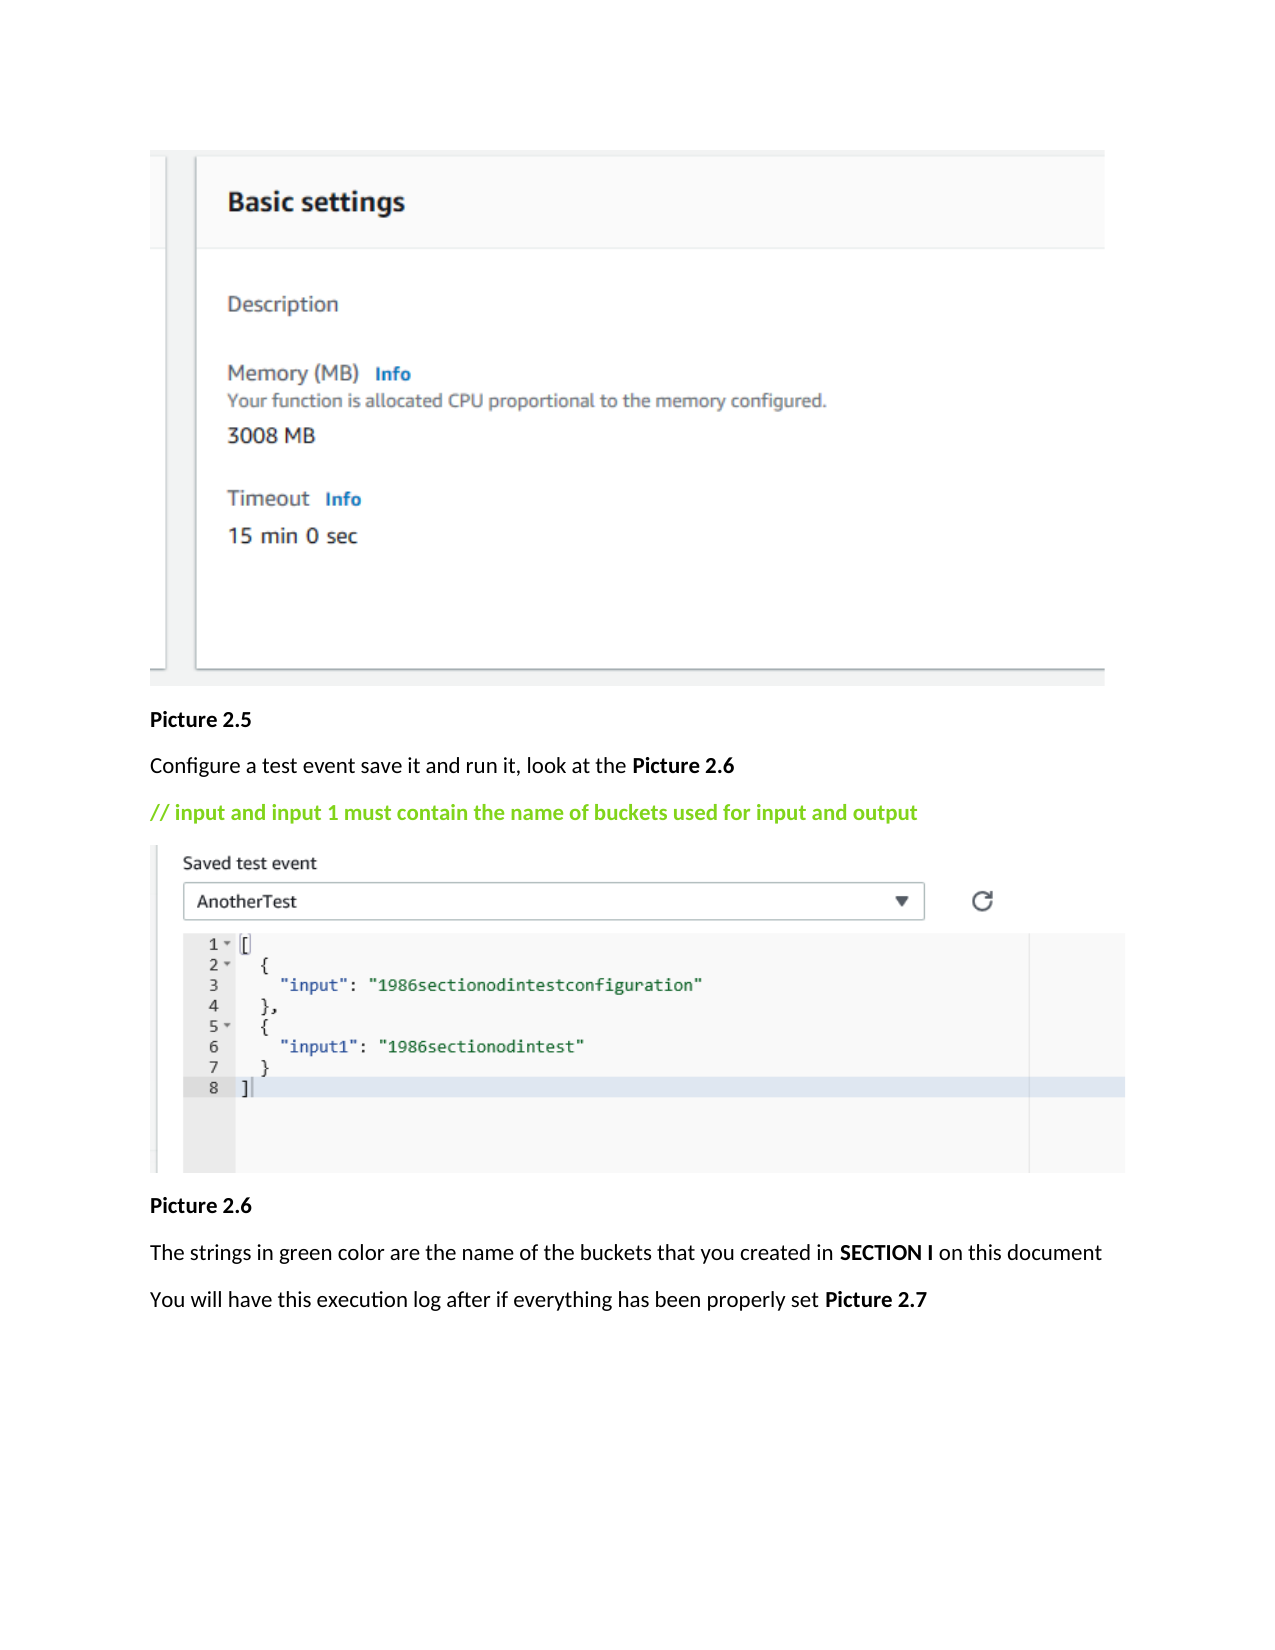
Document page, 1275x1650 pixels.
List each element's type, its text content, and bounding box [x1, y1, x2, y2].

text Picture 2.6 [150, 1191, 1125, 1219]
picture [150, 150, 1105, 686]
picture [150, 845, 1125, 1173]
text Picture 2.5 [150, 705, 1125, 733]
text Configure a test event save it and run it, look at the Picture 2.6 [150, 752, 1125, 780]
text You will have this execution log after if everything has been properly set Picture 2.7 [150, 1285, 1125, 1313]
text The strings in green color are the name of the buckets that you created in SECTION I on this document [150, 1238, 1125, 1266]
text // input and input 1 must contain the name of buckets used for input and output [150, 798, 1125, 827]
